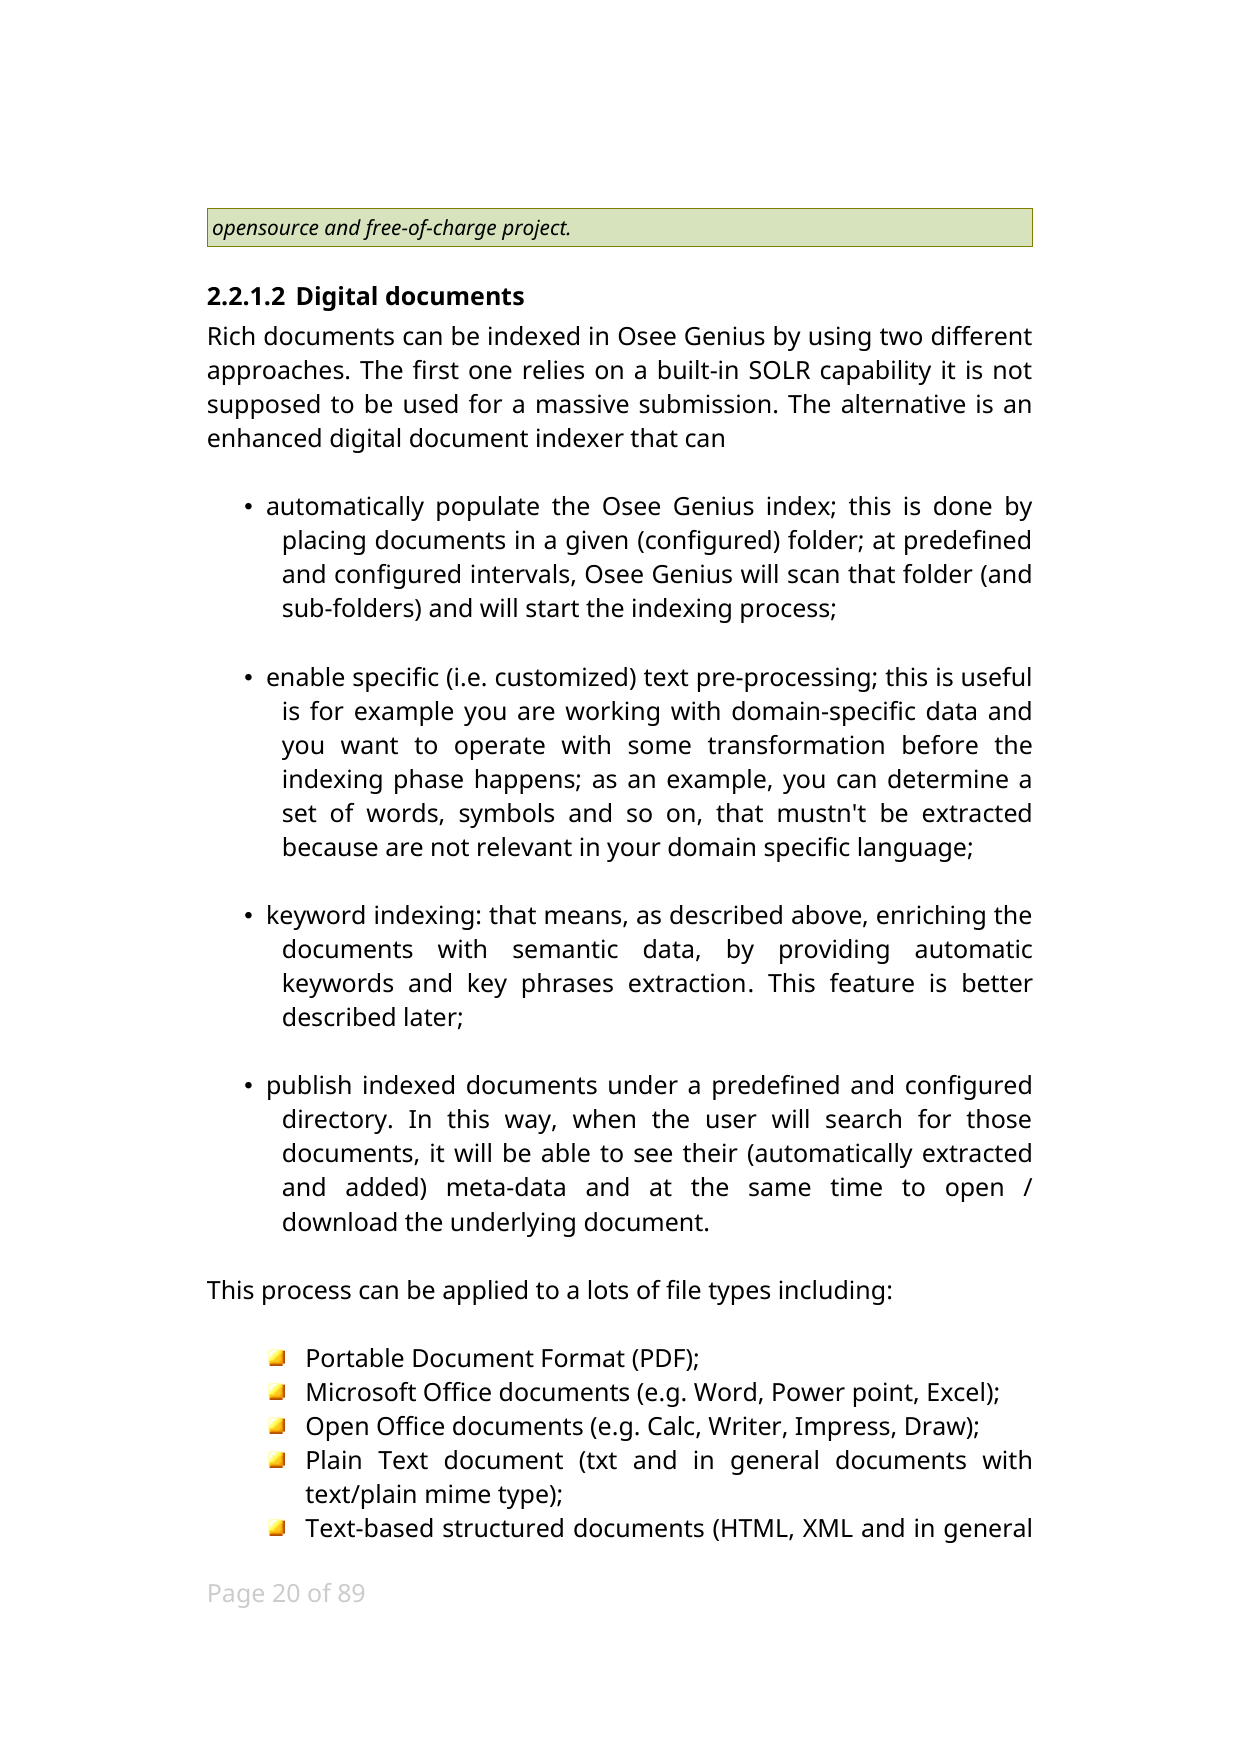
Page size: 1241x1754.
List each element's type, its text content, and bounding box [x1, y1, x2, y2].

list keyword indexing: that means, as described above, enriching the documents with semantic data, by providing automatic keywords and key phrases extraction. This feature is better described later; [244, 898, 1033, 1034]
text Rich documents can be indexed in Osee Genius by using two different approaches. The first one relies on a built-in SOLR capability it is not supposed to be used for a massive submission. The alternative is an enhanced digital document indexer that can [207, 318, 1033, 455]
picture [268, 1349, 285, 1366]
picture [268, 1383, 285, 1400]
picture [268, 1519, 285, 1536]
list enable specific (i.e. customized) text pre-processing; this is useful is for example you are working with domain-specific data and you want to operate with some transformation before the indexing phase happens; as an example, you can determine a set of words, symbols and so on, that mustn't be extracted because are not relevant in your domain specific language; [244, 659, 1033, 863]
list Portable Document Format (PDF); [268, 1340, 1033, 1374]
picture [268, 1451, 285, 1468]
list Plain Text document (txt and in general documents with text/plain mime type); [268, 1443, 1033, 1511]
picture [268, 1417, 285, 1434]
subtitle Digital documents [207, 278, 1033, 312]
list Open Office documents (e.g. Calc, Writer, Impress, Draw); [268, 1408, 1033, 1443]
list Text-based structured documents (HTML, XML and in general [268, 1511, 1033, 1545]
text This process can be applied to a lots of file types including: [207, 1272, 1033, 1306]
list publish indexed documents under a predefined and configured directory. In this way, when the user will search for those documents, it will be able to see their (automatically extracted and added) meta-data and at the same time to open / download the underlying document. [244, 1068, 1033, 1238]
list Microsoft Office documents (e.g. Word, Power point, Excel); [268, 1374, 1033, 1408]
list opensource and free-of-charge project. [208, 209, 1032, 246]
list automatically populate the Osee Genius index; this is done by placing documents in a given (configured) folder; at predefined and configured intervals, Osee Genius will scan that folder (and sub-folders) and will start the indexing process; [244, 489, 1033, 625]
